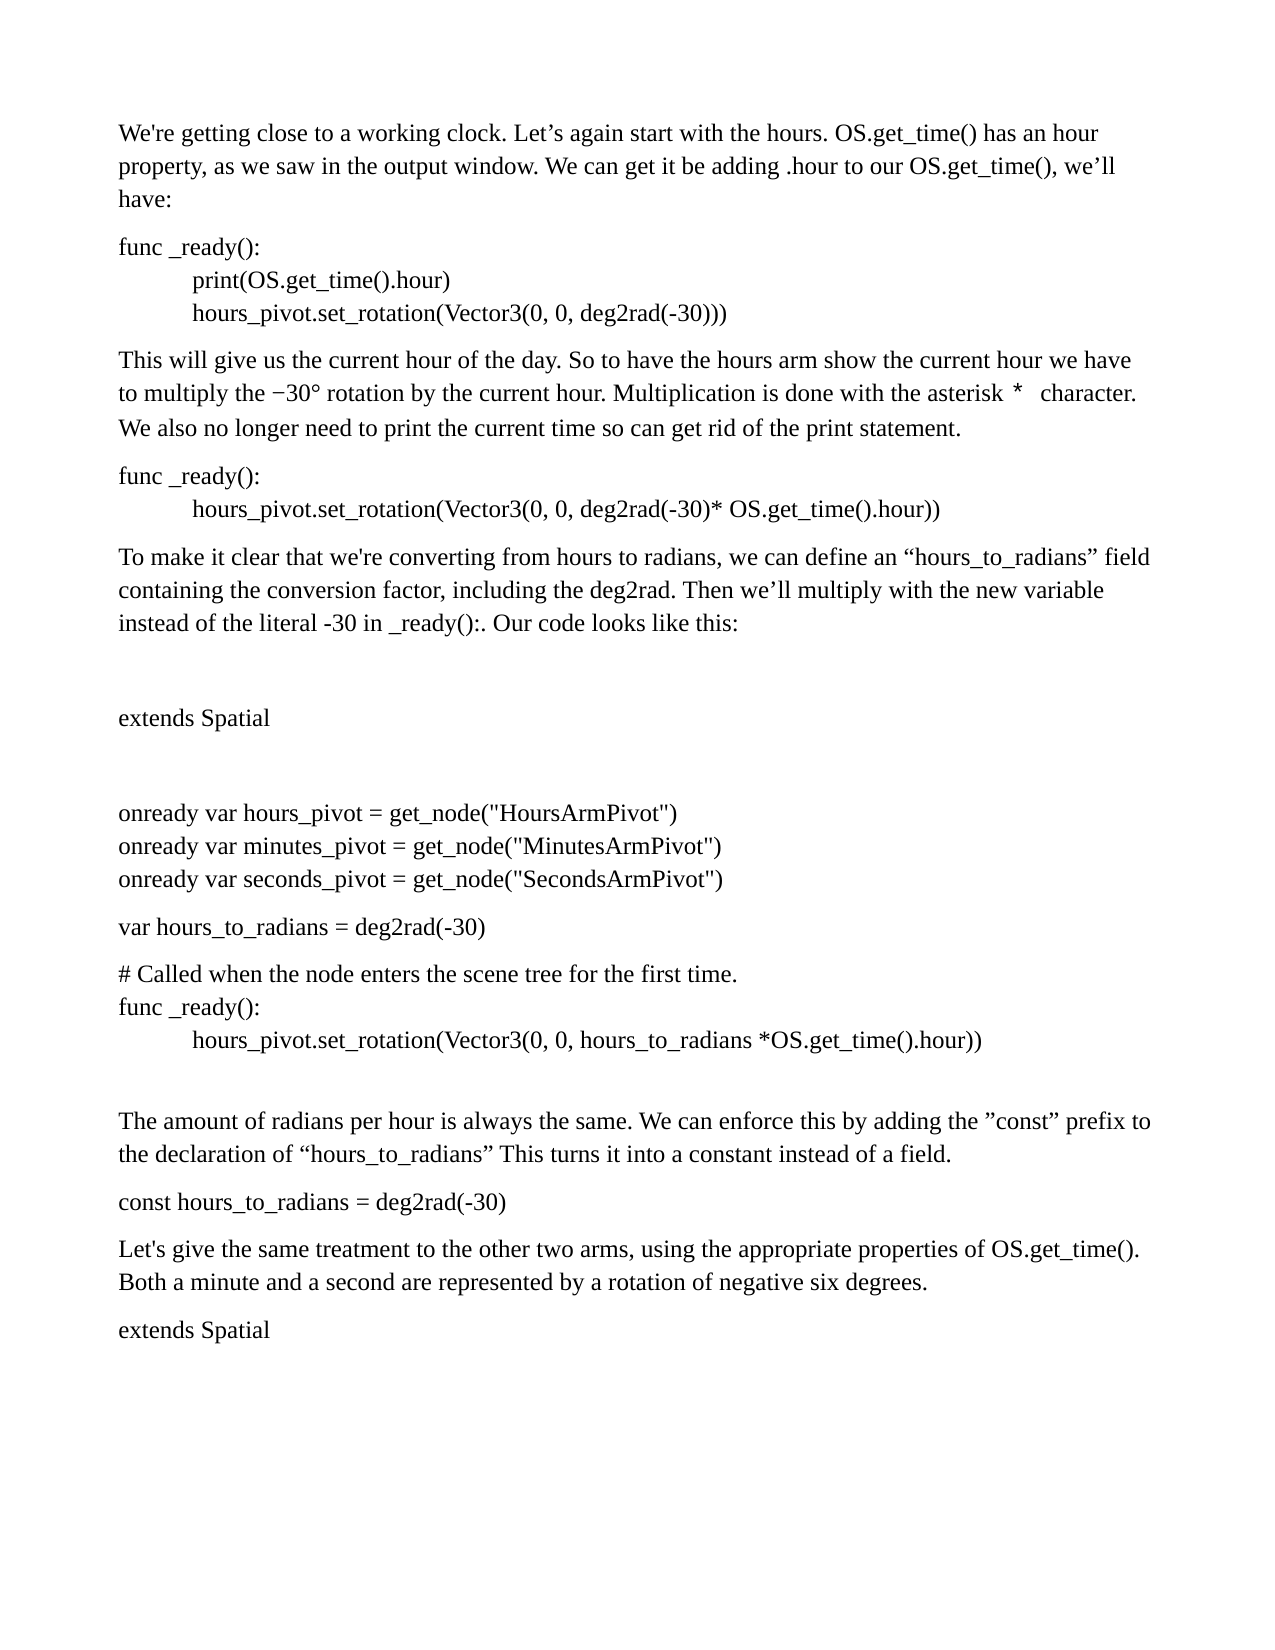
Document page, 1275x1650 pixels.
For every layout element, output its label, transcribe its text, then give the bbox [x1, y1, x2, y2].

text The amount of radians per hour is always the same. We can enforce this by adding the ”const” prefix to the declaration of “hours_to_radians” This turns it into a constant instead of a field. [118, 1106, 1157, 1168]
text onready var hours_pivot = get_node("HoursArmPivot") onready var minutes_pivot = get_node("MinutesArmPivot") onready var seconds_pivot = get_node("SecondsArmPivot") [118, 798, 1157, 893]
text Let's give the same treatment to the other two arms, using the appropriate properties of OS.get_time(). Both a minute and a second are represented by a rotation of negative six degrees. [118, 1234, 1157, 1296]
text extends Spatial [118, 1315, 1157, 1344]
text extends Spatial [118, 703, 1157, 732]
text # Called when the node enters the scene tree for the first time. func _ready(): hours_pivot.set_rotation(Vector3(0, 0, hours_to_radians *OS.get_time().hour)) [118, 959, 1157, 1087]
text func _ready(): hours_pivot.set_rotation(Vector3(0, 0, deg2rad(-30)* OS.get_time().hour)) [118, 461, 1157, 523]
text We're getting close to a working clock. Let’s again start with the hours. OS.get_time() has an hour property, as we saw in the output window. We can get it be adding .hour to our OS.get_time(), we’ll have: [118, 118, 1157, 213]
text func _ready(): print(OS.get_time().hour) hours_pivot.set_rotation(Vector3(0, 0, deg2rad(-30))) [118, 232, 1157, 327]
text var hours_to_radians = deg2rad(-30) [118, 912, 1157, 941]
text To make it clear that we're converting from hours to radians, we can define an “hours_to_radians” field containing the conversion factor, including the deg2rad. Then we’ll multiply with the new variable instead of the literal -30 in _ready():. Our code looks like this: [118, 542, 1157, 637]
text const hours_to_radians = deg2rad(-30) [118, 1187, 1157, 1216]
text This will give us the current hour of the day. So to have the hours arm show the current hour we have to multiply the −30° rotation by the current hour. Multiplication is done with the asterisk * character. We also no longer need to print the current time so can get rid of the print statement. [118, 345, 1157, 442]
